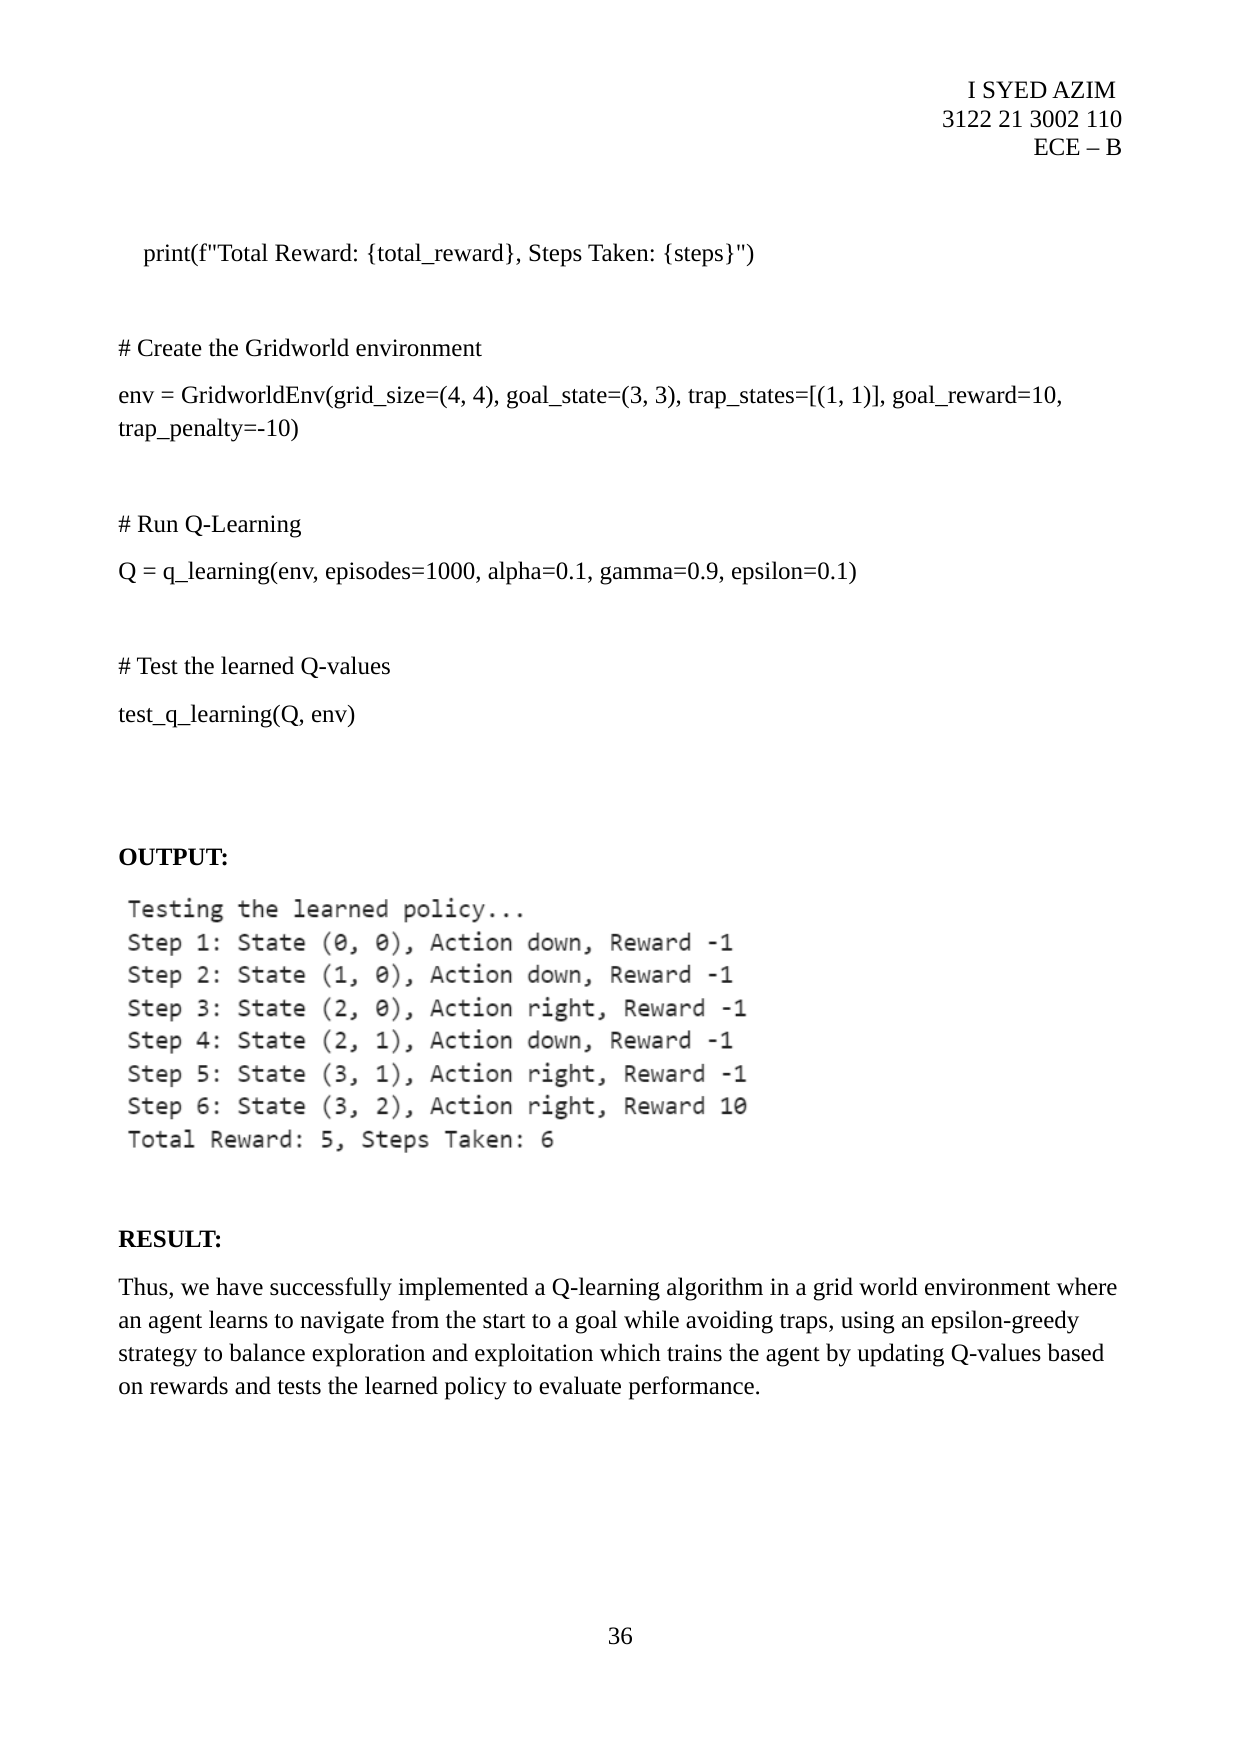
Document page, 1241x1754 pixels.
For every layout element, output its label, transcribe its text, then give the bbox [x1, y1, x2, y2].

text Thus, we have successfully implemented a Q-learning algorithm in a grid world environment where an agent learns to navigate from the start to a goal while avoiding traps, using an epsilon-greedy strategy to balance exploration and exploitation which trains the agent by updating Q-values based on rewards and tests the learned policy to evaluate performance. [118, 1272, 1122, 1400]
text Q = q_learning(env, episodes=1000, alpha=0.1, gamma=0.9, epsilon=0.1) [118, 556, 1122, 585]
text RESULT: [118, 1224, 1122, 1253]
text test_q_learning(Q, env) [118, 699, 1122, 728]
text # Run Q-Learning [118, 509, 1122, 537]
text env = GridworldEnv(grid_size=(4, 4), goal_state=(3, 3), trap_states=[(1, 1)], goal_reward=10, trap_penalty=-10) [118, 380, 1122, 442]
text OUTPUT: [118, 842, 1122, 871]
text # Test the learned Q-values [118, 651, 1122, 680]
text print(f"Total Reward: {total_reward}, Steps Taken: {steps}") [118, 238, 1122, 266]
text # Create the Gridworld environment [118, 333, 1122, 362]
